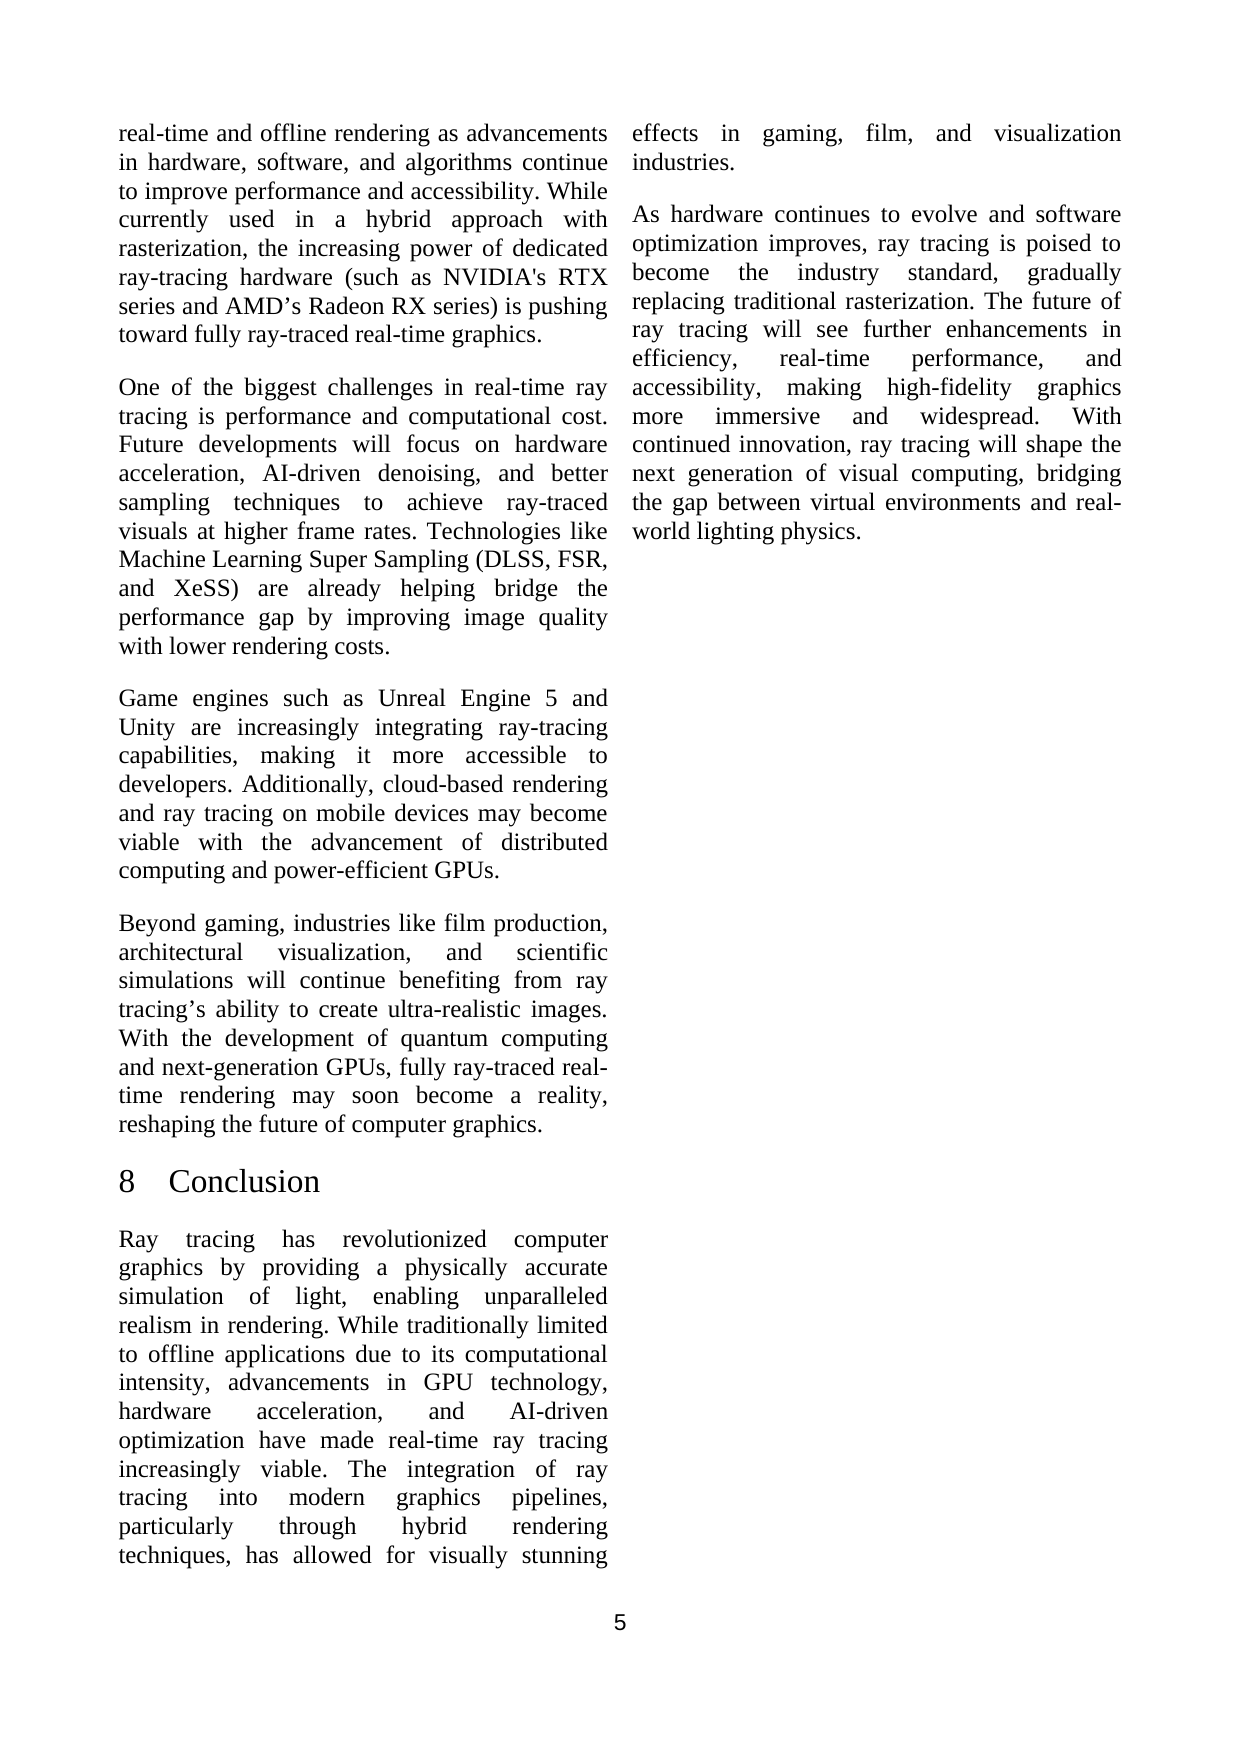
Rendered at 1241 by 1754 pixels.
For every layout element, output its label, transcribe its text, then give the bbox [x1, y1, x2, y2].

text effects in gaming, film, and visualization industries. [632, 118, 1122, 176]
text 8 Conclusion [118, 1162, 608, 1200]
text real-time and offline rendering as advancements in hardware, software, and algorithms continue to improve performance and accessibility. While currently used in a hybrid approach with rasterization, the increasing power of dedicated ray-tracing hardware (such as NVIDIA's RTX series and AMD’s Radeon RX series) is pushing toward fully ray-traced real-time graphics. [118, 118, 608, 348]
text Beyond gaming, industries like film production, architectural visualization, and scientific simulations will continue benefiting from ray tracing’s ability to create ultra-realistic images. With the development of quantum computing and next-generation GPUs, fully ray-traced real-time rendering may soon become a reality, reshaping the future of computer graphics. [118, 908, 608, 1138]
text Game engines such as Unreal Engine 5 and Unity are increasingly integrating ray-tracing capabilities, making it more accessible to developers. Additionally, cloud-based rendering and ray tracing on mobile devices may become viable with the advancement of distributed computing and power-efficient GPUs. [118, 683, 608, 884]
text One of the biggest challenges in real-time ray tracing is performance and computational cost. Future developments will focus on hardware acceleration, AI-driven denoising, and better sampling techniques to achieve ray-traced visuals at higher frame rates. Technologies like Machine Learning Super Sampling (DLSS, FSR, and XeSS) are already helping bridge the performance gap by improving image quality with lower rendering costs. [118, 372, 608, 659]
text Ray tracing has revolutionized computer graphics by providing a physically accurate simulation of light, enabling unparalleled realism in rendering. While traditionally limited to offline applications due to its computational intensity, advancements in GPU technology, hardware acceleration, and AI-driven optimization have made real-time ray tracing increasingly viable. The integration of ray tracing into modern graphics pipelines, particularly through hybrid rendering techniques, has allowed for visually stunning [118, 1224, 608, 1569]
text As hardware continues to evolve and software optimization improves, ray tracing is poised to become the industry standard, gradually replacing traditional rasterization. The future of ray tracing will see further enhancements in efficiency, real-time performance, and accessibility, making high-fidelity graphics more immersive and widespread. With continued innovation, ray tracing will shape the next generation of visual computing, bridging the gap between virtual environments and real-world lighting physics. [632, 199, 1122, 544]
